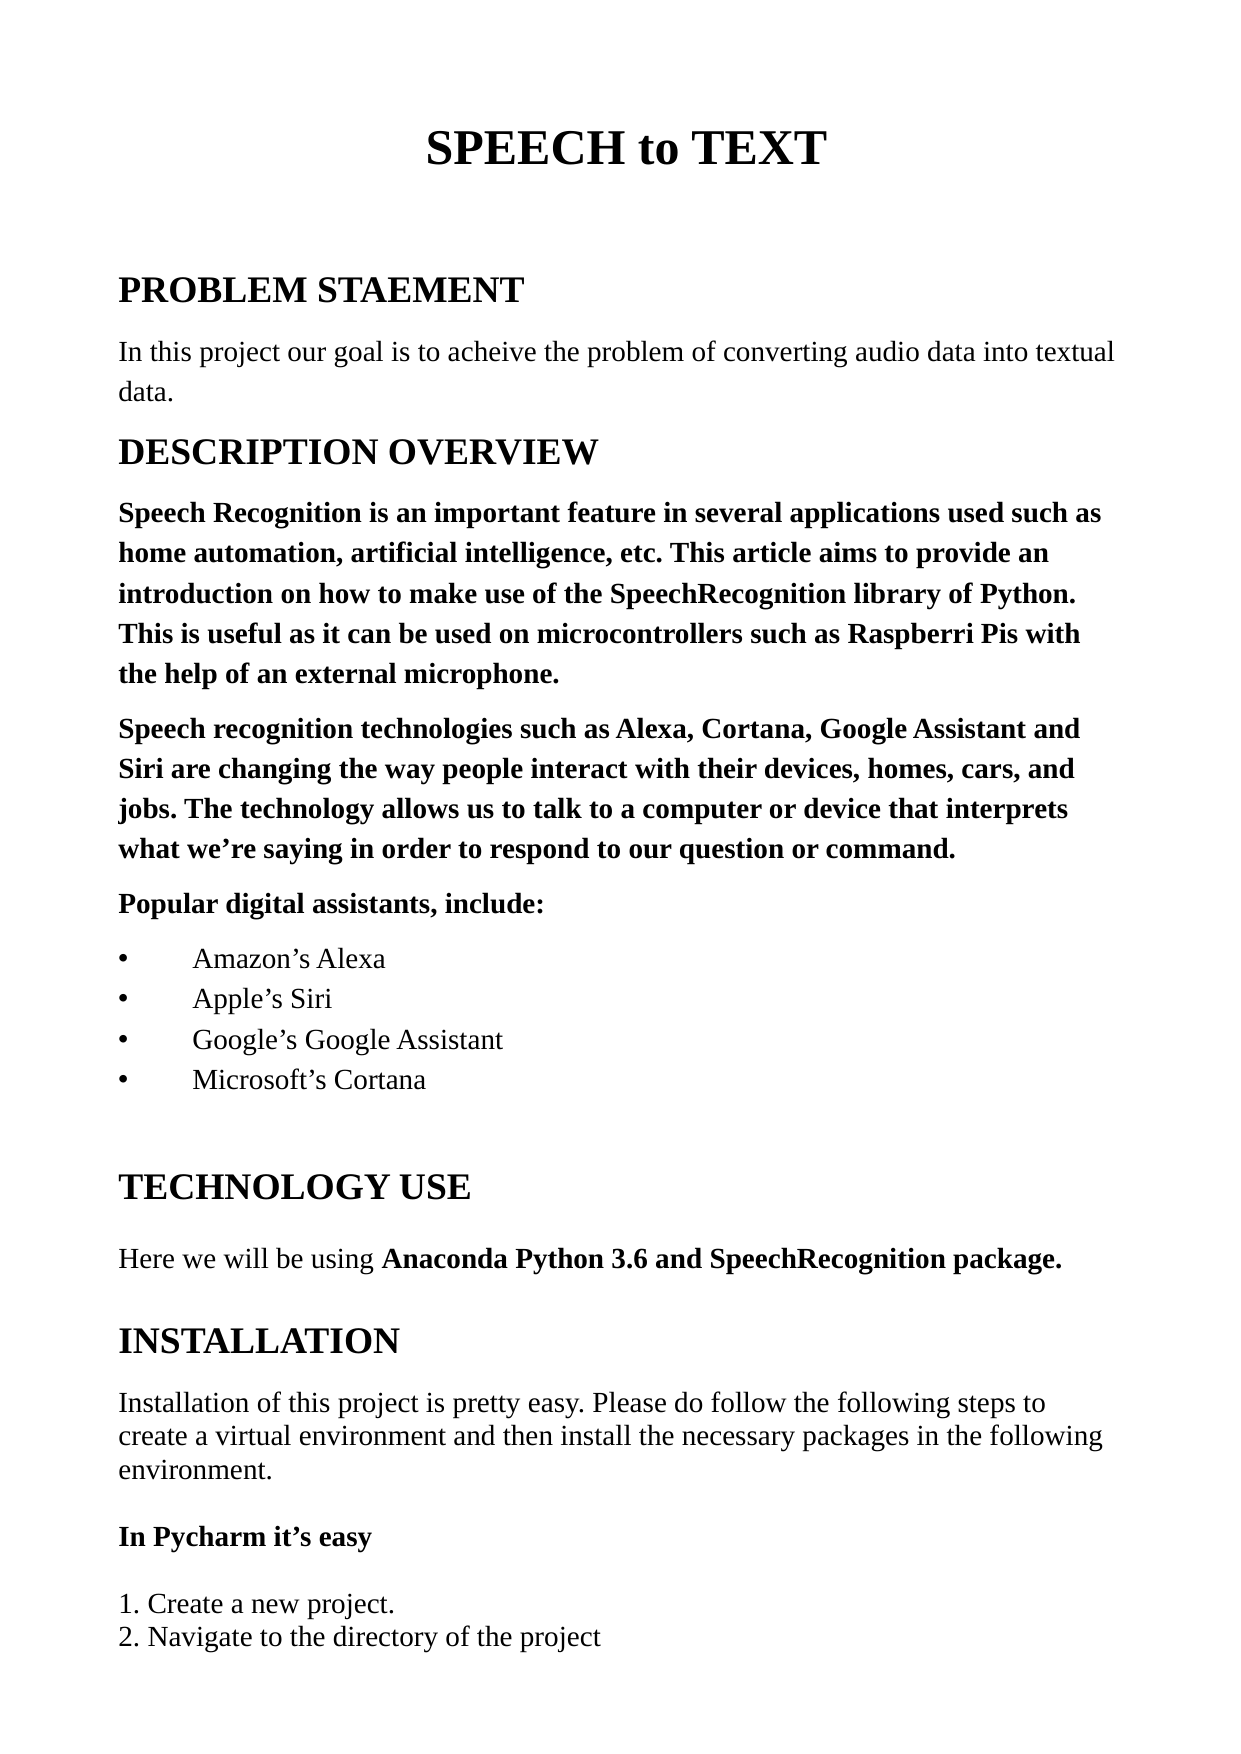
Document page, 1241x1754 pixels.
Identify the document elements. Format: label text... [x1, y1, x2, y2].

text 2. Navigate to the directory of the project [118, 1619, 1122, 1653]
list Amazon’s Alexa [118, 941, 1122, 975]
text Installation of this project is pretty easy. Please do follow the following steps to create a virtual environment and then install the necessary packages in the following environment. [118, 1385, 1122, 1485]
text DESCRIPTION OVERVIEW [118, 429, 1122, 472]
list Microsoft’s Cortana [118, 1062, 1122, 1096]
text Here we will be using Anaconda Python 3.6 and SpeechRecognition package. [118, 1231, 1122, 1275]
text PROBLEM STAEMENT [118, 268, 1122, 311]
text In Pycharm it’s easy [118, 1519, 1122, 1552]
text SPEECH to TEXT [118, 118, 1122, 176]
list Apple’s Siri [118, 982, 1122, 1015]
text Speech Recognition is an important feature in several applications used such as home automation, artificial intelligence, etc. This article aims to provide an introduction on how to make use of the SpeechRecognition library of Python. This is useful as it can be used on microcontrollers such as Raspberri Pis with the help of an external microphone. [118, 495, 1122, 690]
text Popular digital assistants, include: [118, 886, 1122, 920]
text 1. Create a new project. [118, 1586, 1122, 1619]
text INSTALLATION [118, 1318, 1122, 1362]
text Speech recognition technologies such as Alexa, Cortana, Google Assistant and Siri are changing the way people interact with their devices, homes, cars, and jobs. The technology allows us to talk to a computer or device that interprets what we’re saying in order to respond to our question or command. [118, 711, 1122, 865]
text TECHNOLOGY USE [118, 1165, 1122, 1208]
list Google’s Google Assistant [118, 1022, 1122, 1056]
text In this project our goal is to acheive the problem of converting audio data into textual data. [118, 334, 1122, 408]
